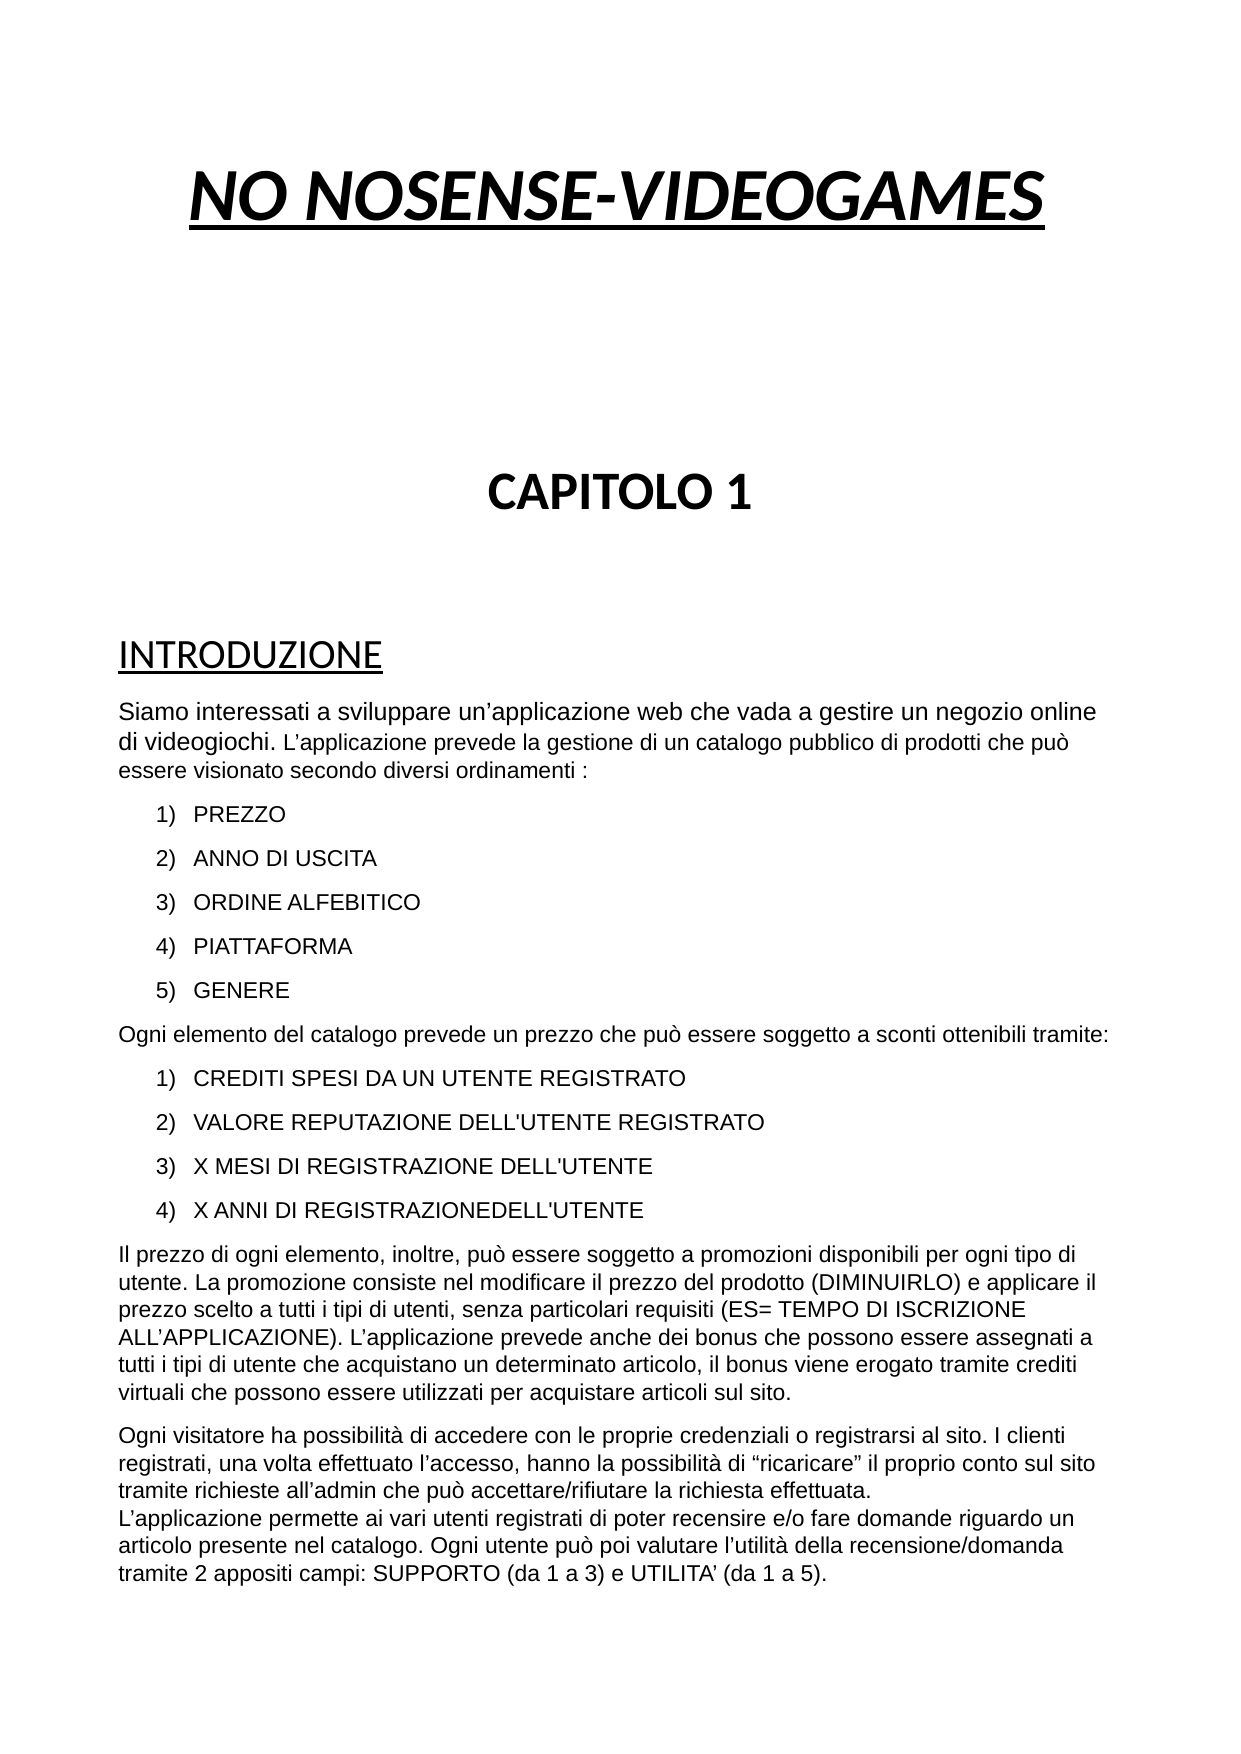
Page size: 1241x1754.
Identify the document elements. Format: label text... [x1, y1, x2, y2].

text Siamo interessati a sviluppare un’applicazione web che vada a gestire un negozio online di videogiochi. L’applicazione prevede la gestione di un catalogo pubblico di prodotti che può essere visionato secondo diversi ordinamenti : [118, 697, 1122, 783]
list ORDINE ALFEBITICO [156, 889, 1122, 915]
list CREDITI SPESI DA UN UTENTE REGISTRATO [156, 1065, 1122, 1092]
list PIATTAFORMA [156, 933, 1122, 959]
list X ANNI DI REGISTRAZIONEDELL'UTENTE [156, 1197, 1122, 1224]
text NO NOSENSE-VIDEOGAMES [118, 148, 1122, 239]
list PREZZO [156, 801, 1122, 827]
list VALORE REPUTAZIONE DELL'UTENTE REGISTRATO [156, 1109, 1122, 1136]
list X MESI DI REGISTRAZIONE DELL'UTENTE [156, 1153, 1122, 1180]
text CAPITOLO 1 [118, 457, 1122, 523]
list GENERE [156, 977, 1122, 1003]
text Ogni visitatore ha possibilità di accedere con le proprie credenziali o registrarsi al sito. I clienti registrati, una volta effettuato l’accesso, hanno la possibilità di “ricaricare” il proprio conto sul sito tramite richieste all’admin che può accettare/rifiutare la richiesta effettuata. L’applicazione permette ai vari utenti registrati di poter recensire e/o fare domande riguardo un articolo presente nel catalogo. Ogni utente può poi valutare l’utilità della recensione/domanda tramite 2 appositi campi: SUPPORTO (da 1 a 3) e UTILITA’ (da 1 a 5). [118, 1422, 1122, 1586]
text INTRODUZIONE [118, 628, 1122, 678]
text Il prezzo di ogni elemento, inoltre, può essere soggetto a promozioni disponibili per ogni tipo di utente. La promozione consiste nel modificare il prezzo del prodotto (DIMINUIRLO) e applicare il prezzo scelto a tutti i tipi di utenti, senza particolari requisiti (ES= TEMPO DI ISCRIZIONE ALL’APPLICAZIONE). L’applicazione prevede anche dei bonus che possono essere assegnati a tutti i tipi di utente che acquistano un determinato articolo, il bonus viene erogato tramite crediti virtuali che possono essere utilizzati per acquistare articoli sul sito. [118, 1241, 1122, 1405]
text Ogni elemento del catalogo prevede un prezzo che può essere soggetto a sconti ottenibili tramite: [118, 1021, 1122, 1047]
list ANNO DI USCITA [156, 845, 1122, 871]
